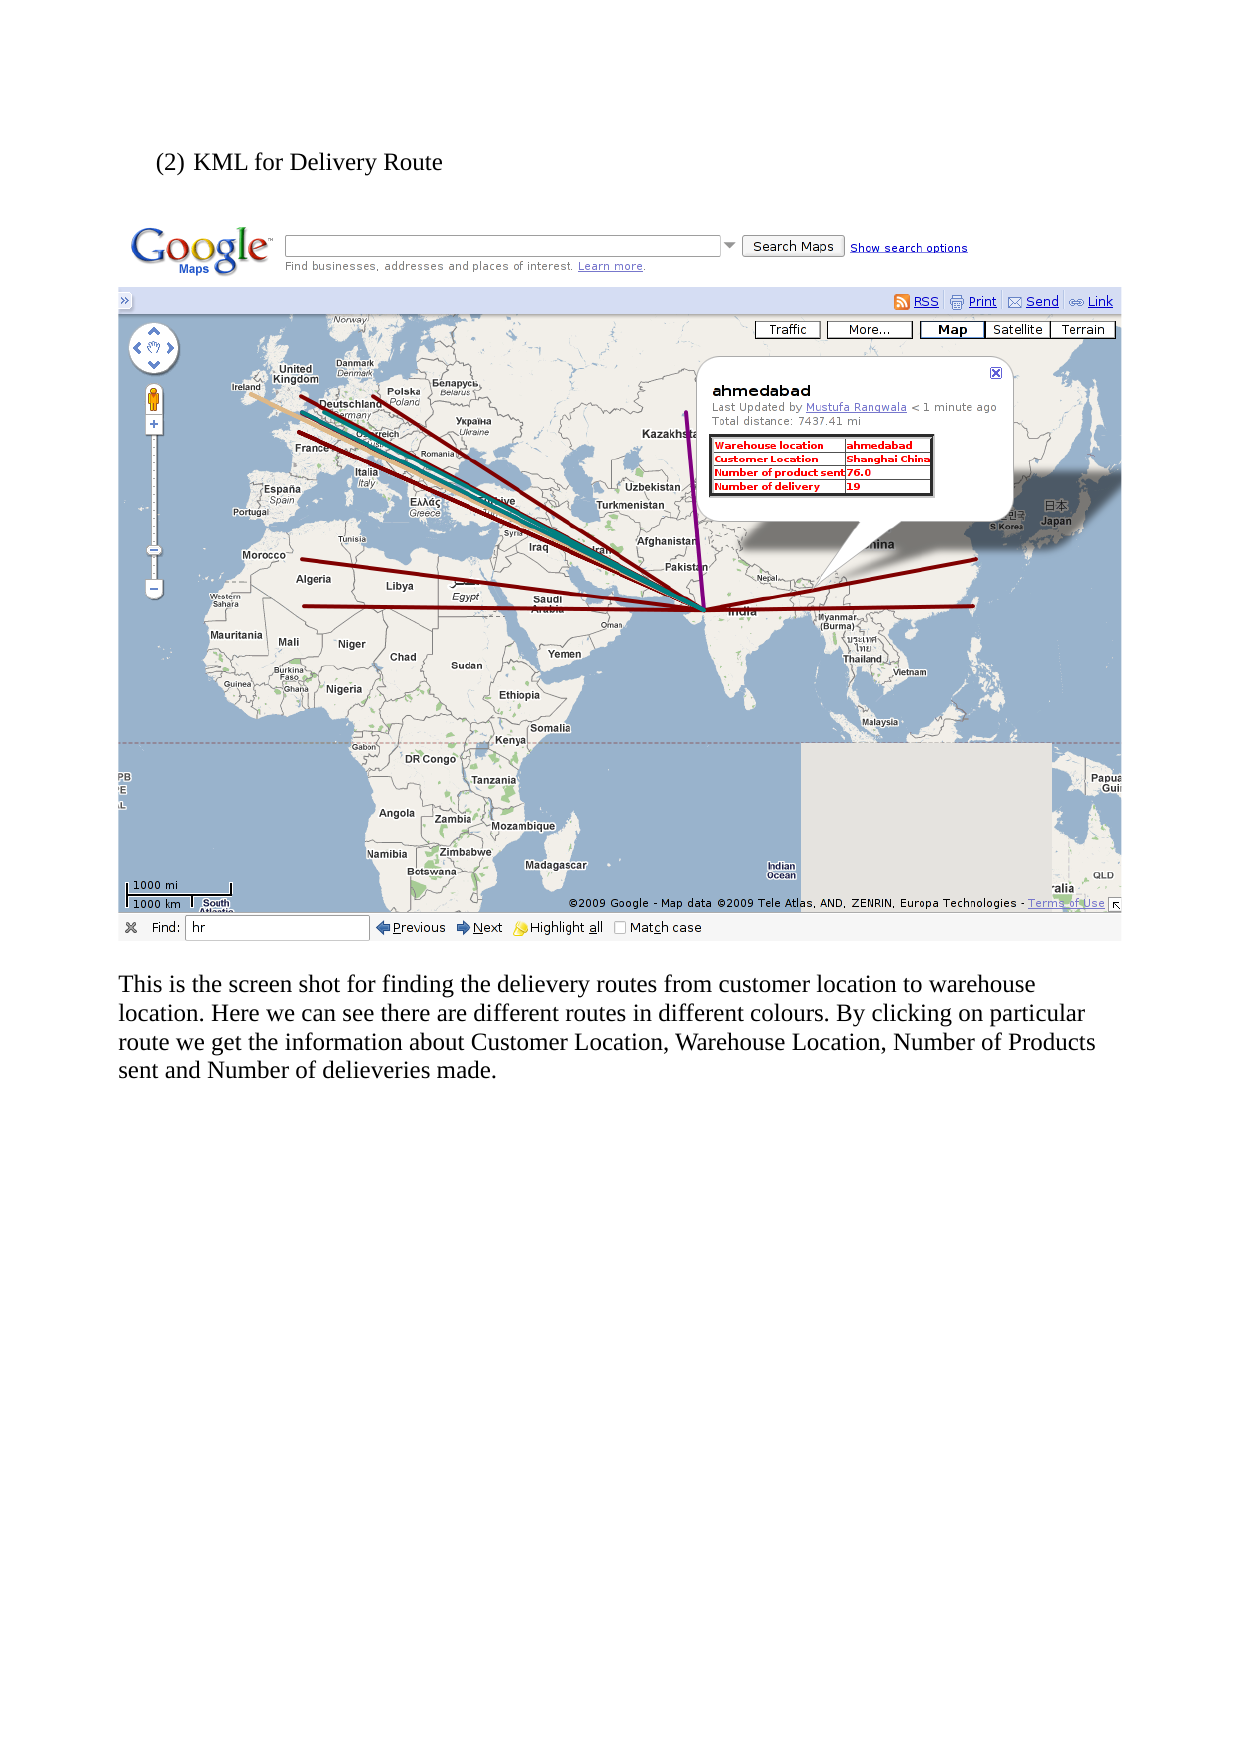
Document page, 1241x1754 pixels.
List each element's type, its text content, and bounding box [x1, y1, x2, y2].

picture [118, 222, 1122, 941]
list KML for Delivery Route [156, 147, 1122, 176]
text This is the screen shot for finding the delievery routes from customer location to warehouse location. Here we can see there are different routes in different colours. By clicking on particular route we get the information about Customer Location, Warehouse Location, Number of Products sent and Number of delieveries made. [118, 969, 1122, 1084]
